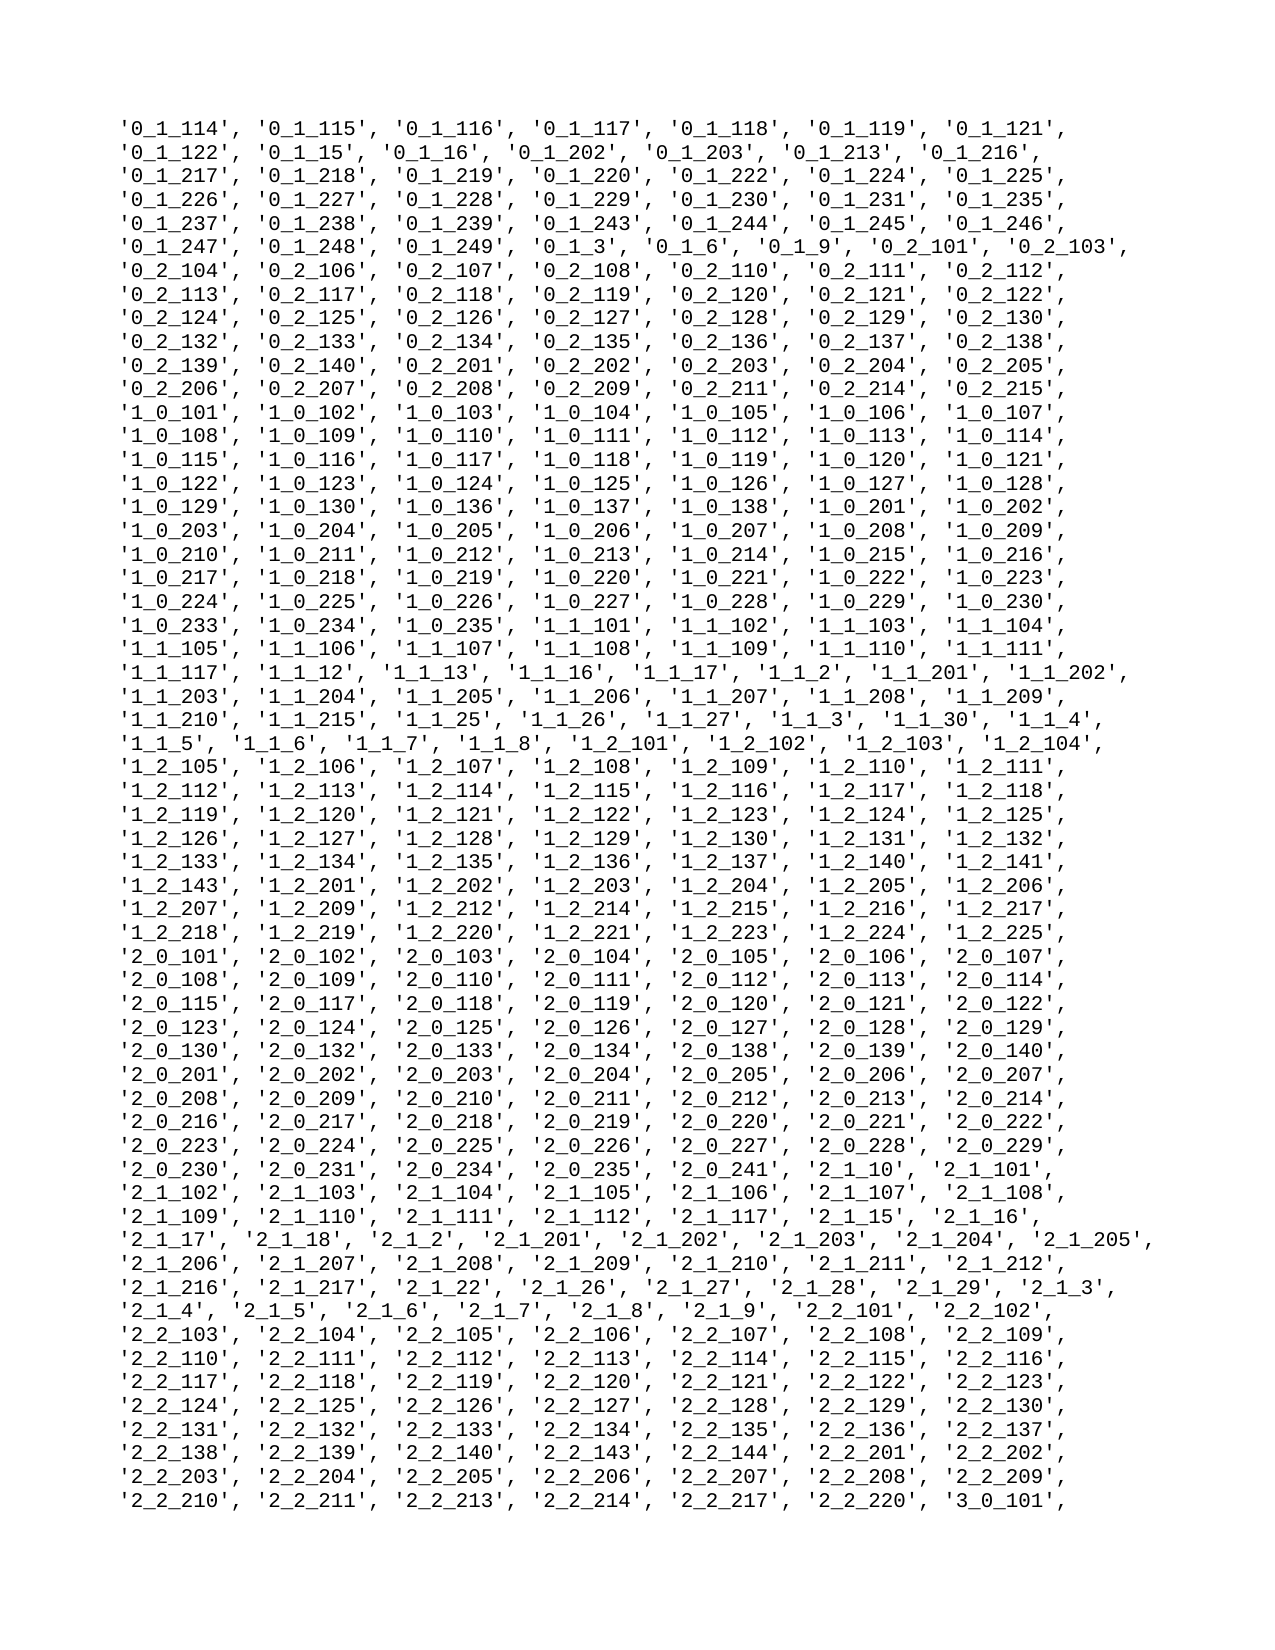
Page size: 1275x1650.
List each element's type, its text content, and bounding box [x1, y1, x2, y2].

text '0_1_114', '0_1_115', '0_1_116', '0_1_117', '0_1_118', '0_1_119', '0_1_121', '0_1_122', '0_1_15', '0_1_16', '0_1_202', '0_1_203', '0_1_213', '0_1_216', '0_1_217', '0_1_218', '0_1_219', '0_1_220', '0_1_222', '0_1_224', '0_1_225', '0_1_226', '0_1_227', '0_1_228', '0_1_229', '0_1_230', '0_1_231', '0_1_235', '0_1_237', '0_1_238', '0_1_239', '0_1_243', '0_1_244', '0_1_245', '0_1_246', '0_1_247', '0_1_248', '0_1_249', '0_1_3', '0_1_6', '0_1_9', '0_2_101', '0_2_103', '0_2_104', '0_2_106', '0_2_107', '0_2_108', '0_2_110', '0_2_111', '0_2_112', '0_2_113', '0_2_117', '0_2_118', '0_2_119', '0_2_120', '0_2_121', '0_2_122', '0_2_124', '0_2_125', '0_2_126', '0_2_127', '0_2_128', '0_2_129', '0_2_130', '0_2_132', '0_2_133', '0_2_134', '0_2_135', '0_2_136', '0_2_137', '0_2_138', '0_2_139', '0_2_140', '0_2_201', '0_2_202', '0_2_203', '0_2_204', '0_2_205', '0_2_206', '0_2_207', '0_2_208', '0_2_209', '0_2_211', '0_2_214', '0_2_215', '1_0_101', '1_0_102', '1_0_103', '1_0_104', '1_0_105', '1_0_106', '1_0_107', '1_0_108', '1_0_109', '1_0_110', '1_0_111', '1_0_112', '1_0_113', '1_0_114', '1_0_115', '1_0_116', '1_0_117', '1_0_118', '1_0_119', '1_0_120', '1_0_121', '1_0_122', '1_0_123', '1_0_124', '1_0_125', '1_0_126', '1_0_127', '1_0_128', '1_0_129', '1_0_130', '1_0_136', '1_0_137', '1_0_138', '1_0_201', '1_0_202', '1_0_203', '1_0_204', '1_0_205', '1_0_206', '1_0_207', '1_0_208', '1_0_209', '1_0_210', '1_0_211', '1_0_212', '1_0_213', '1_0_214', '1_0_215', '1_0_216', '1_0_217', '1_0_218', '1_0_219', '1_0_220', '1_0_221', '1_0_222', '1_0_223', '1_0_224', '1_0_225', '1_0_226', '1_0_227', '1_0_228', '1_0_229', '1_0_230', '1_0_233', '1_0_234', '1_0_235', '1_1_101', '1_1_102', '1_1_103', '1_1_104', '1_1_105', '1_1_106', '1_1_107', '1_1_108', '1_1_109', '1_1_110', '1_1_111', '1_1_117', '1_1_12', '1_1_13', '1_1_16', '1_1_17', '1_1_2', '1_1_201', '1_1_202', '1_1_203', '1_1_204', '1_1_205', '1_1_206', '1_1_207', '1_1_208', '1_1_209', '1_1_210', '1_1_215', '1_1_25', '1_1_26', '1_1_27', '1_1_3', '1_1_30', '1_1_4', '1_1_5', '1_1_6', '1_1_7', '1_1_8', '1_2_101', '1_2_102', '1_2_103', '1_2_104', '1_2_105', '1_2_106', '1_2_107', '1_2_108', '1_2_109', '1_2_110', '1_2_111', '1_2_112', '1_2_113', '1_2_114', '1_2_115', '1_2_116', '1_2_117', '1_2_118', '1_2_119', '1_2_120', '1_2_121', '1_2_122', '1_2_123', '1_2_124', '1_2_125', '1_2_126', '1_2_127', '1_2_128', '1_2_129', '1_2_130', '1_2_131', '1_2_132', '1_2_133', '1_2_134', '1_2_135', '1_2_136', '1_2_137', '1_2_140', '1_2_141', '1_2_143', '1_2_201', '1_2_202', '1_2_203', '1_2_204', '1_2_205', '1_2_206', '1_2_207', '1_2_209', '1_2_212', '1_2_214', '1_2_215', '1_2_216', '1_2_217', '1_2_218', '1_2_219', '1_2_220', '1_2_221', '1_2_223', '1_2_224', '1_2_225', '2_0_101', '2_0_102', '2_0_103', '2_0_104', '2_0_105', '2_0_106', '2_0_107', '2_0_108', '2_0_109', '2_0_110', '2_0_111', '2_0_112', '2_0_113', '2_0_114', '2_0_115', '2_0_117', '2_0_118', '2_0_119', '2_0_120', '2_0_121', '2_0_122', '2_0_123', '2_0_124', '2_0_125', '2_0_126', '2_0_127', '2_0_128', '2_0_129', '2_0_130', '2_0_132', '2_0_133', '2_0_134', '2_0_138', '2_0_139', '2_0_140', '2_0_201', '2_0_202', '2_0_203', '2_0_204', '2_0_205', '2_0_206', '2_0_207', '2_0_208', '2_0_209', '2_0_210', '2_0_211', '2_0_212', '2_0_213', '2_0_214', '2_0_216', '2_0_217', '2_0_218', '2_0_219', '2_0_220', '2_0_221', '2_0_222', '2_0_223', '2_0_224', '2_0_225', '2_0_226', '2_0_227', '2_0_228', '2_0_229', '2_0_230', '2_0_231', '2_0_234', '2_0_235', '2_0_241', '2_1_10', '2_1_101', '2_1_102', '2_1_103', '2_1_104', '2_1_105', '2_1_106', '2_1_107', '2_1_108', '2_1_109', '2_1_110', '2_1_111', '2_1_112', '2_1_117', '2_1_15', '2_1_16', '2_1_17', '2_1_18', '2_1_2', '2_1_201', '2_1_202', '2_1_203', '2_1_204', '2_1_205', '2_1_206', '2_1_207', '2_1_208', '2_1_209', '2_1_210', '2_1_211', '2_1_212', '2_1_216', '2_1_217', '2_1_22', '2_1_26', '2_1_27', '2_1_28', '2_1_29', '2_1_3', '2_1_4', '2_1_5', '2_1_6', '2_1_7', '2_1_8', '2_1_9', '2_2_101', '2_2_102', '2_2_103', '2_2_104', '2_2_105', '2_2_106', '2_2_107', '2_2_108', '2_2_109', '2_2_110', '2_2_111', '2_2_112', '2_2_113', '2_2_114', '2_2_115', '2_2_116', '2_2_117', '2_2_118', '2_2_119', '2_2_120', '2_2_121', '2_2_122', '2_2_123', '2_2_124', '2_2_125', '2_2_126', '2_2_127', '2_2_128', '2_2_129', '2_2_130', '2_2_131', '2_2_132', '2_2_133', '2_2_134', '2_2_135', '2_2_136', '2_2_137', '2_2_138', '2_2_139', '2_2_140', '2_2_143', '2_2_144', '2_2_201', '2_2_202', '2_2_203', '2_2_204', '2_2_205', '2_2_206', '2_2_207', '2_2_208', '2_2_209', '2_2_210', '2_2_211', '2_2_213', '2_2_214', '2_2_217', '2_2_220', '3_0_101', [118, 118, 1157, 1513]
